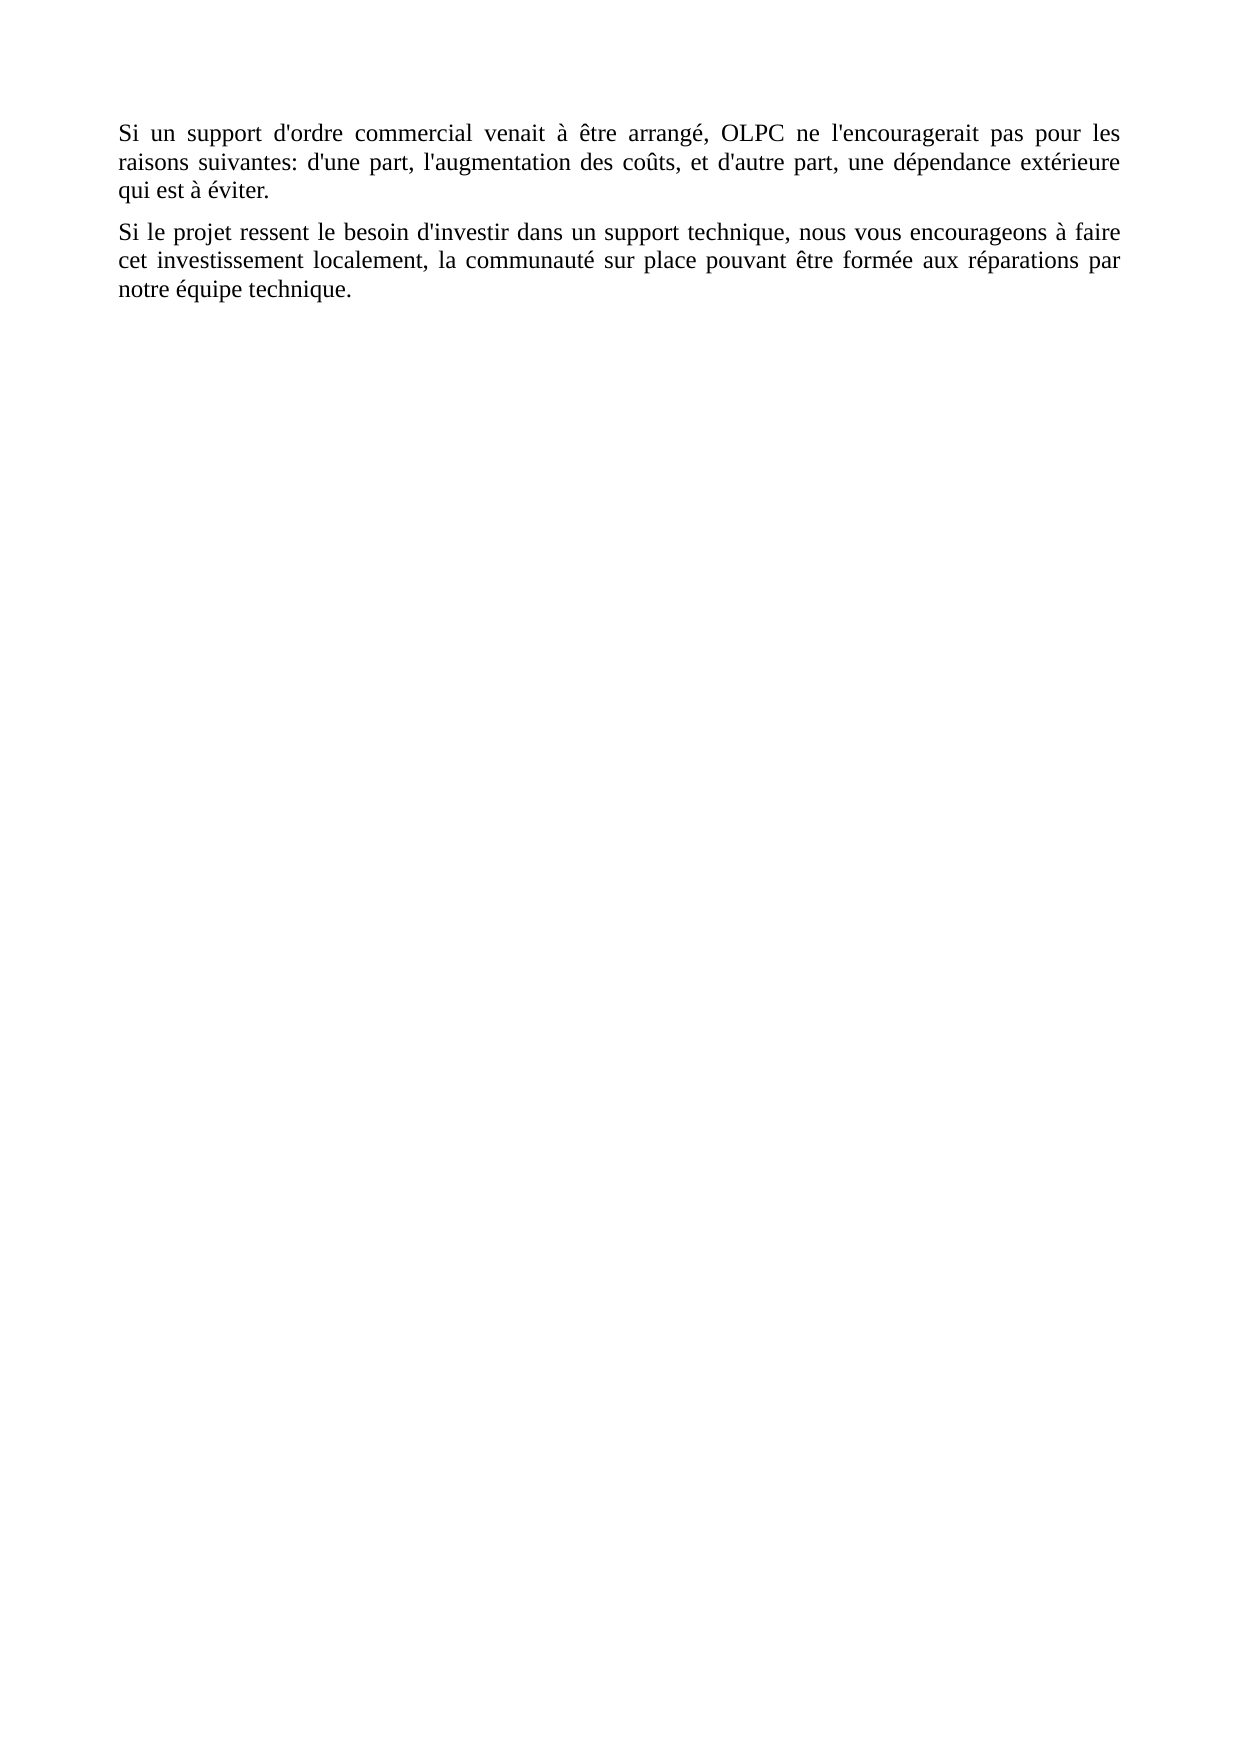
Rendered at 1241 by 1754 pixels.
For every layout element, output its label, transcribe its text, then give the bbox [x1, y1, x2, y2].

text Si le projet ressent le besoin d'investir dans un support technique, nous vous encourageons à faire cet investissement localement, la communauté sur place pouvant être formée aux réparations par notre équipe technique. [118, 217, 1122, 303]
text Si un support d'ordre commercial venait à être arrangé, OLPC ne l'encouragerait pas pour les raisons suivantes: d'une part, l'augmentation des coûts, et d'autre part, une dépendance extérieure qui est à éviter. [118, 118, 1122, 204]
